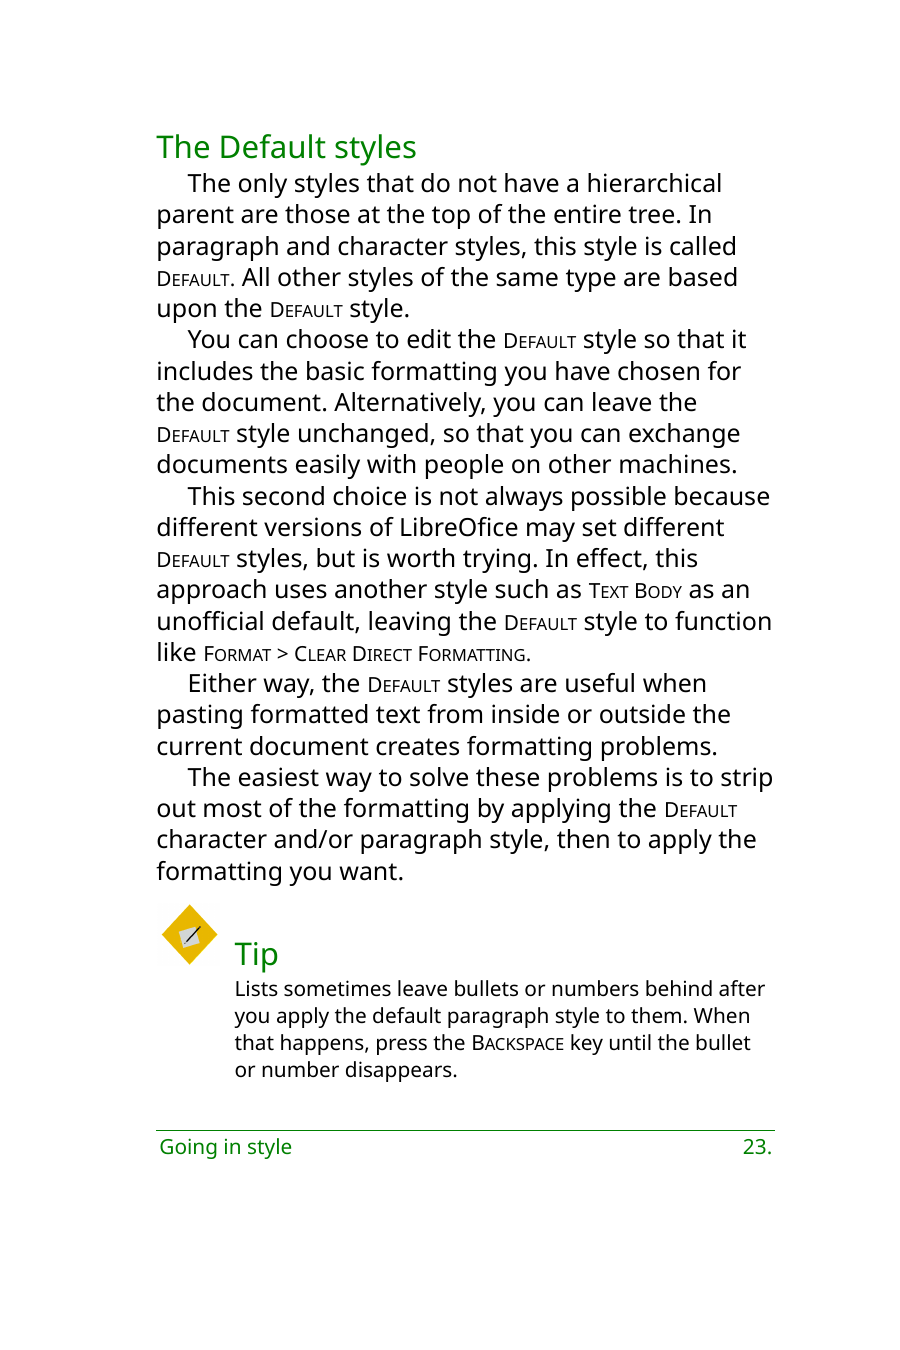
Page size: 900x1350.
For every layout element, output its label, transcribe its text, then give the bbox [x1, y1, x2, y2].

text The only styles that do not have a hierarchical parent are those at the top of the entire tree. In paragraph and character styles, this style is called Default. All other styles of the same type are based upon the Default style. [156, 168, 775, 324]
list Tip [156, 902, 775, 975]
text The easiest way to solve these problems is to strip out most of the formatting by applying the Default character and/or paragraph style, then to apply the formatting you want. [156, 761, 775, 886]
text Lists sometimes leave bullets or numbers behind after you apply the default paragraph style to them. When that happens, press the Backspace key until the bullet or number disappears. [234, 975, 775, 1083]
text This second choice is not always possible because different versions of LibreOfice may set different Default styles, but is worth trying. In effect, this approach uses another style such as Text Body as an unofficial default, leaving the Default style to function like Format > Clear Direct Formatting. [156, 480, 775, 668]
picture [157, 903, 220, 966]
subtitle The Default styles [156, 125, 775, 168]
text Either way, the Default styles are useful when pasting formatted text from inside or outside the current document creates formatting problems. [156, 668, 775, 761]
text You can choose to edit the Default style so that it includes the basic formatting you have chosen for the document. Alternatively, you can leave the Default style unchanged, so that you can exchange documents easily with people on other machines. [156, 324, 775, 480]
